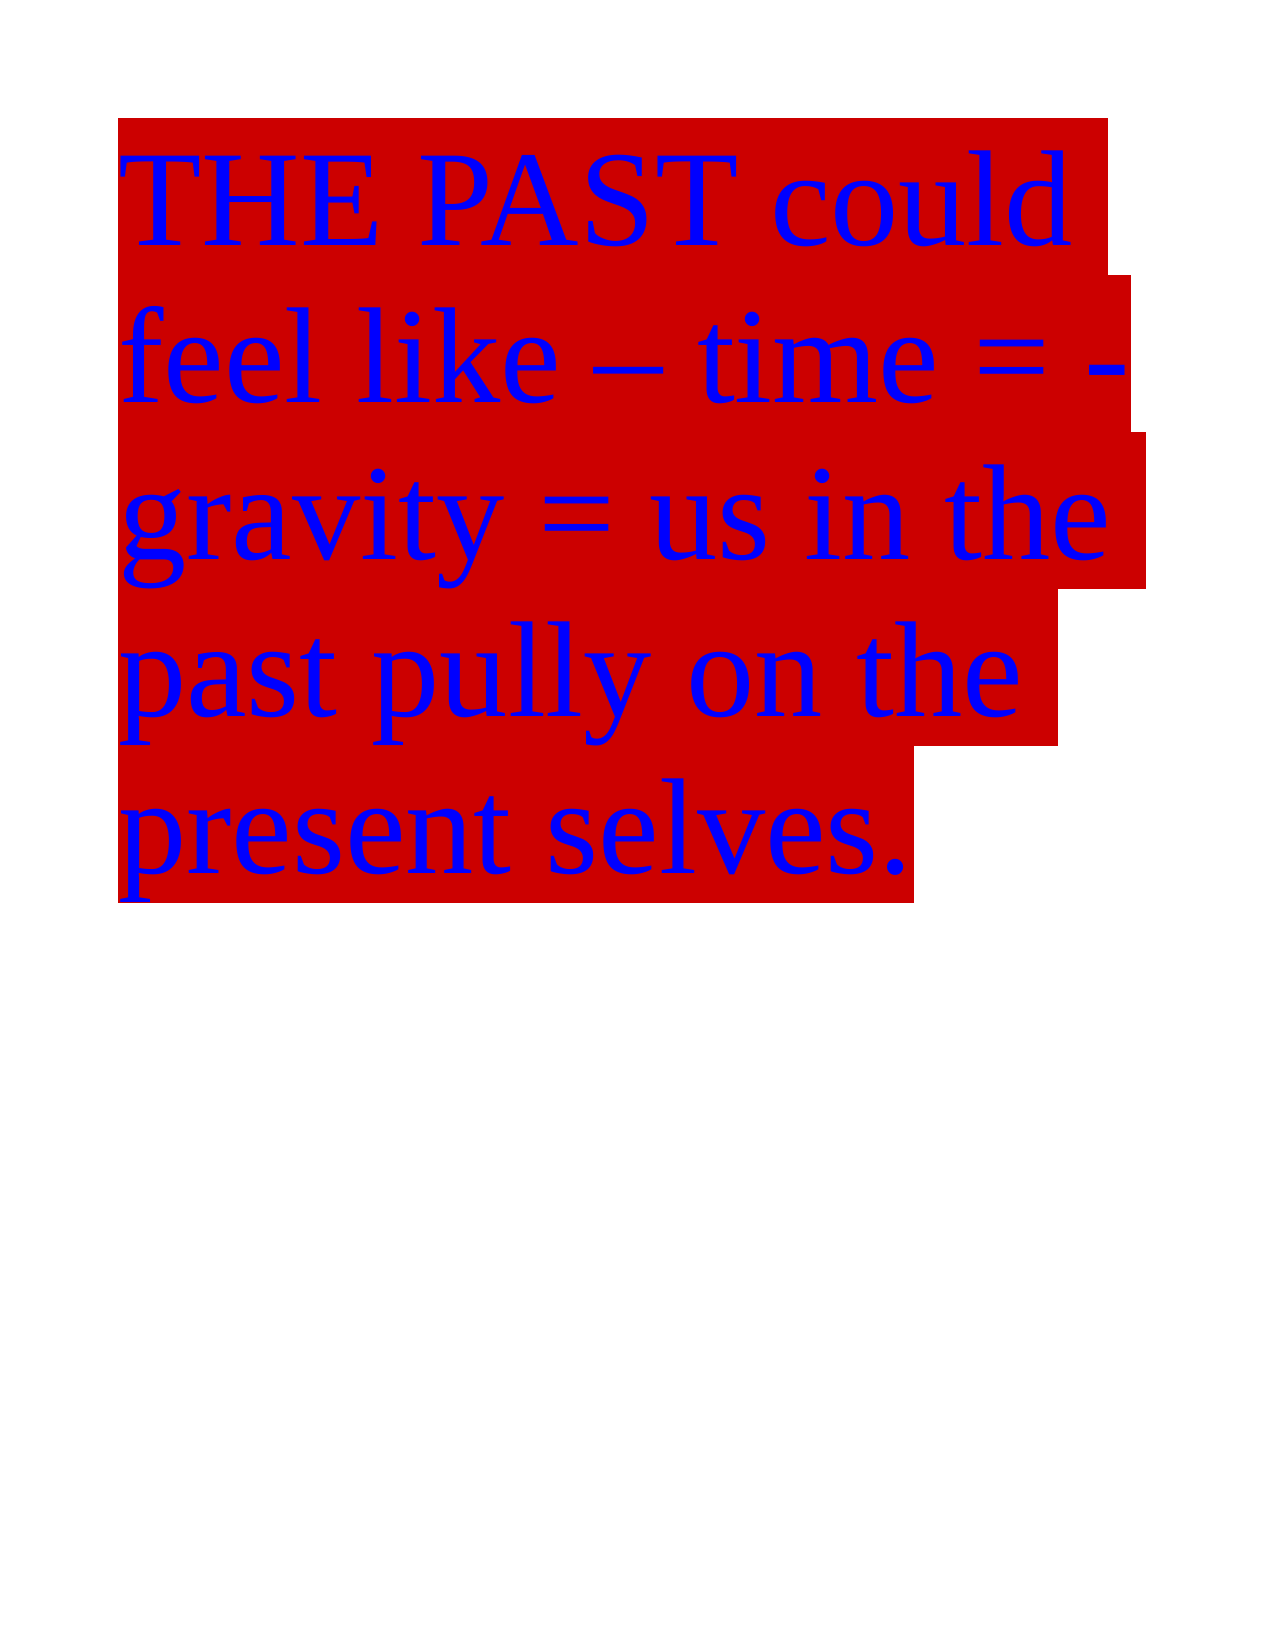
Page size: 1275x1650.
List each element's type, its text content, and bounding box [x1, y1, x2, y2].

text THE PAST could feel like – time = - gravity = us in the past pully on the present selves. [118, 118, 1157, 1531]
